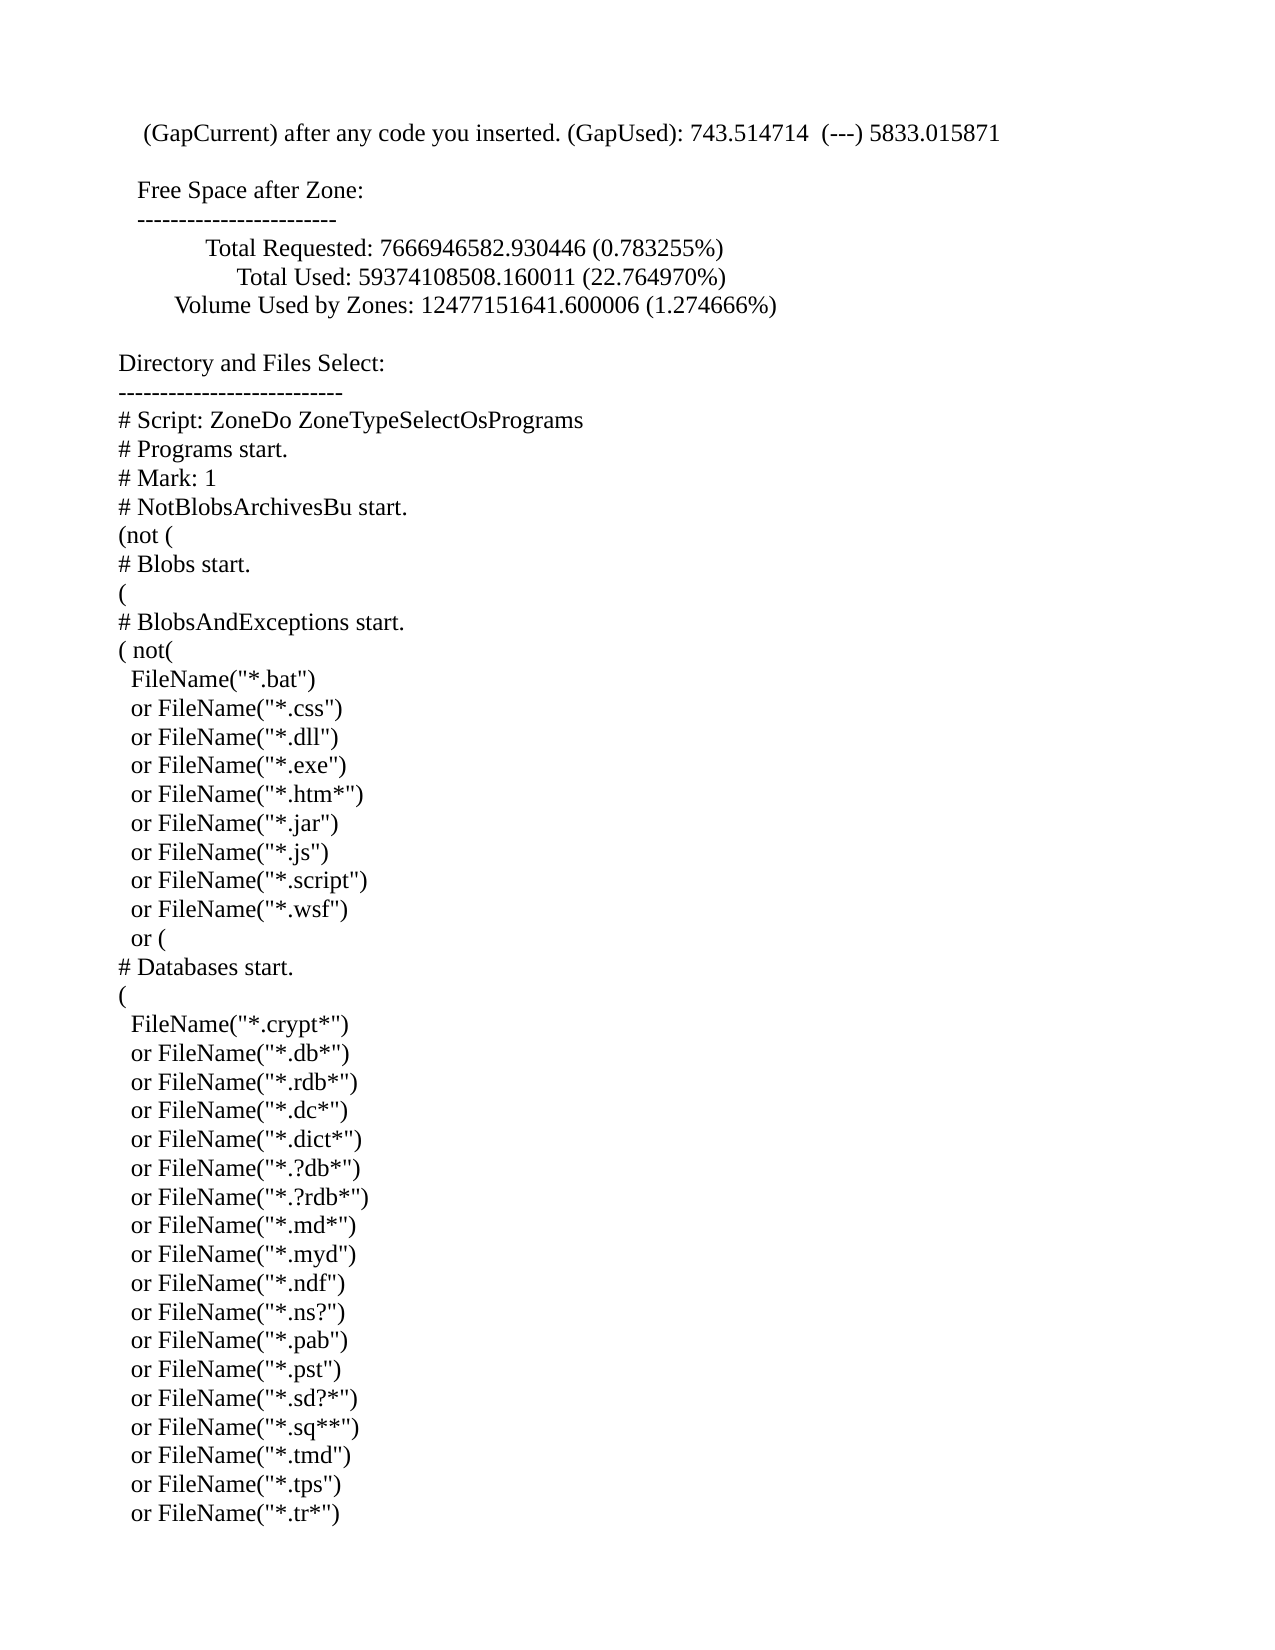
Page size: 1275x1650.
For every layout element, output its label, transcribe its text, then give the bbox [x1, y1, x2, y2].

text or FileName("*.rdb*") [118, 1067, 1157, 1096]
text # Databases start. [118, 952, 1157, 981]
text or FileName("*.wsf") [118, 894, 1157, 923]
text Volume Used by Zones: 12477151641.600006 (1.274666%) [118, 291, 1157, 319]
text or FileName("*.js") [118, 837, 1157, 866]
text # NotBlobsArchivesBu start. [118, 492, 1157, 521]
text or FileName("*.tps") [118, 1469, 1157, 1498]
text or FileName("*.script") [118, 866, 1157, 894]
text FileName("*.crypt*") [118, 1009, 1157, 1038]
text or FileName("*.dll") [118, 722, 1157, 751]
text # Mark: 1 [118, 463, 1157, 492]
text or FileName("*.pst") [118, 1354, 1157, 1383]
text ( not( [118, 636, 1157, 664]
text or FileName("*.dict*") [118, 1124, 1157, 1153]
text (GapCurrent) after any code you inserted. (GapUsed): 743.514714 (---) 5833.015871 [118, 118, 1157, 147]
text Free Space after Zone: [118, 176, 1157, 204]
text or FileName("*.sd?*") [118, 1383, 1157, 1412]
text or FileName("*.ns?") [118, 1297, 1157, 1326]
text # BlobsAndExceptions start. [118, 607, 1157, 636]
text # Script: ZoneDo ZoneTypeSelectOsPrograms [118, 406, 1157, 434]
text FileName("*.bat") [118, 664, 1157, 693]
text or FileName("*.ndf") [118, 1268, 1157, 1297]
text or FileName("*.jar") [118, 808, 1157, 837]
text or FileName("*.dc*") [118, 1096, 1157, 1124]
text # Blobs start. [118, 549, 1157, 578]
text or FileName("*.exe") [118, 751, 1157, 779]
text or FileName("*.tmd") [118, 1441, 1157, 1469]
text ( [118, 981, 1157, 1009]
text or FileName("*.md*") [118, 1211, 1157, 1239]
text # Programs start. [118, 434, 1157, 463]
text ------------------------ [118, 204, 1157, 233]
text or FileName("*.?rdb*") [118, 1182, 1157, 1211]
text or FileName("*.sq**") [118, 1412, 1157, 1441]
text or FileName("*.pab") [118, 1326, 1157, 1354]
text Total Used: 59374108508.160011 (22.764970%) [118, 262, 1157, 291]
text or FileName("*.myd") [118, 1239, 1157, 1268]
text or FileName("*.htm*") [118, 779, 1157, 808]
text or FileName("*.db*") [118, 1038, 1157, 1067]
text (not ( [118, 521, 1157, 549]
text Total Requested: 7666946582.930446 (0.783255%) [118, 233, 1157, 262]
text or FileName("*.tr*") [118, 1498, 1157, 1527]
text ( [118, 578, 1157, 607]
text Directory and Files Select: [118, 348, 1157, 377]
text --------------------------- [118, 377, 1157, 406]
text or FileName("*.css") [118, 693, 1157, 722]
text or FileName("*.?db*") [118, 1153, 1157, 1182]
text or ( [118, 923, 1157, 952]
